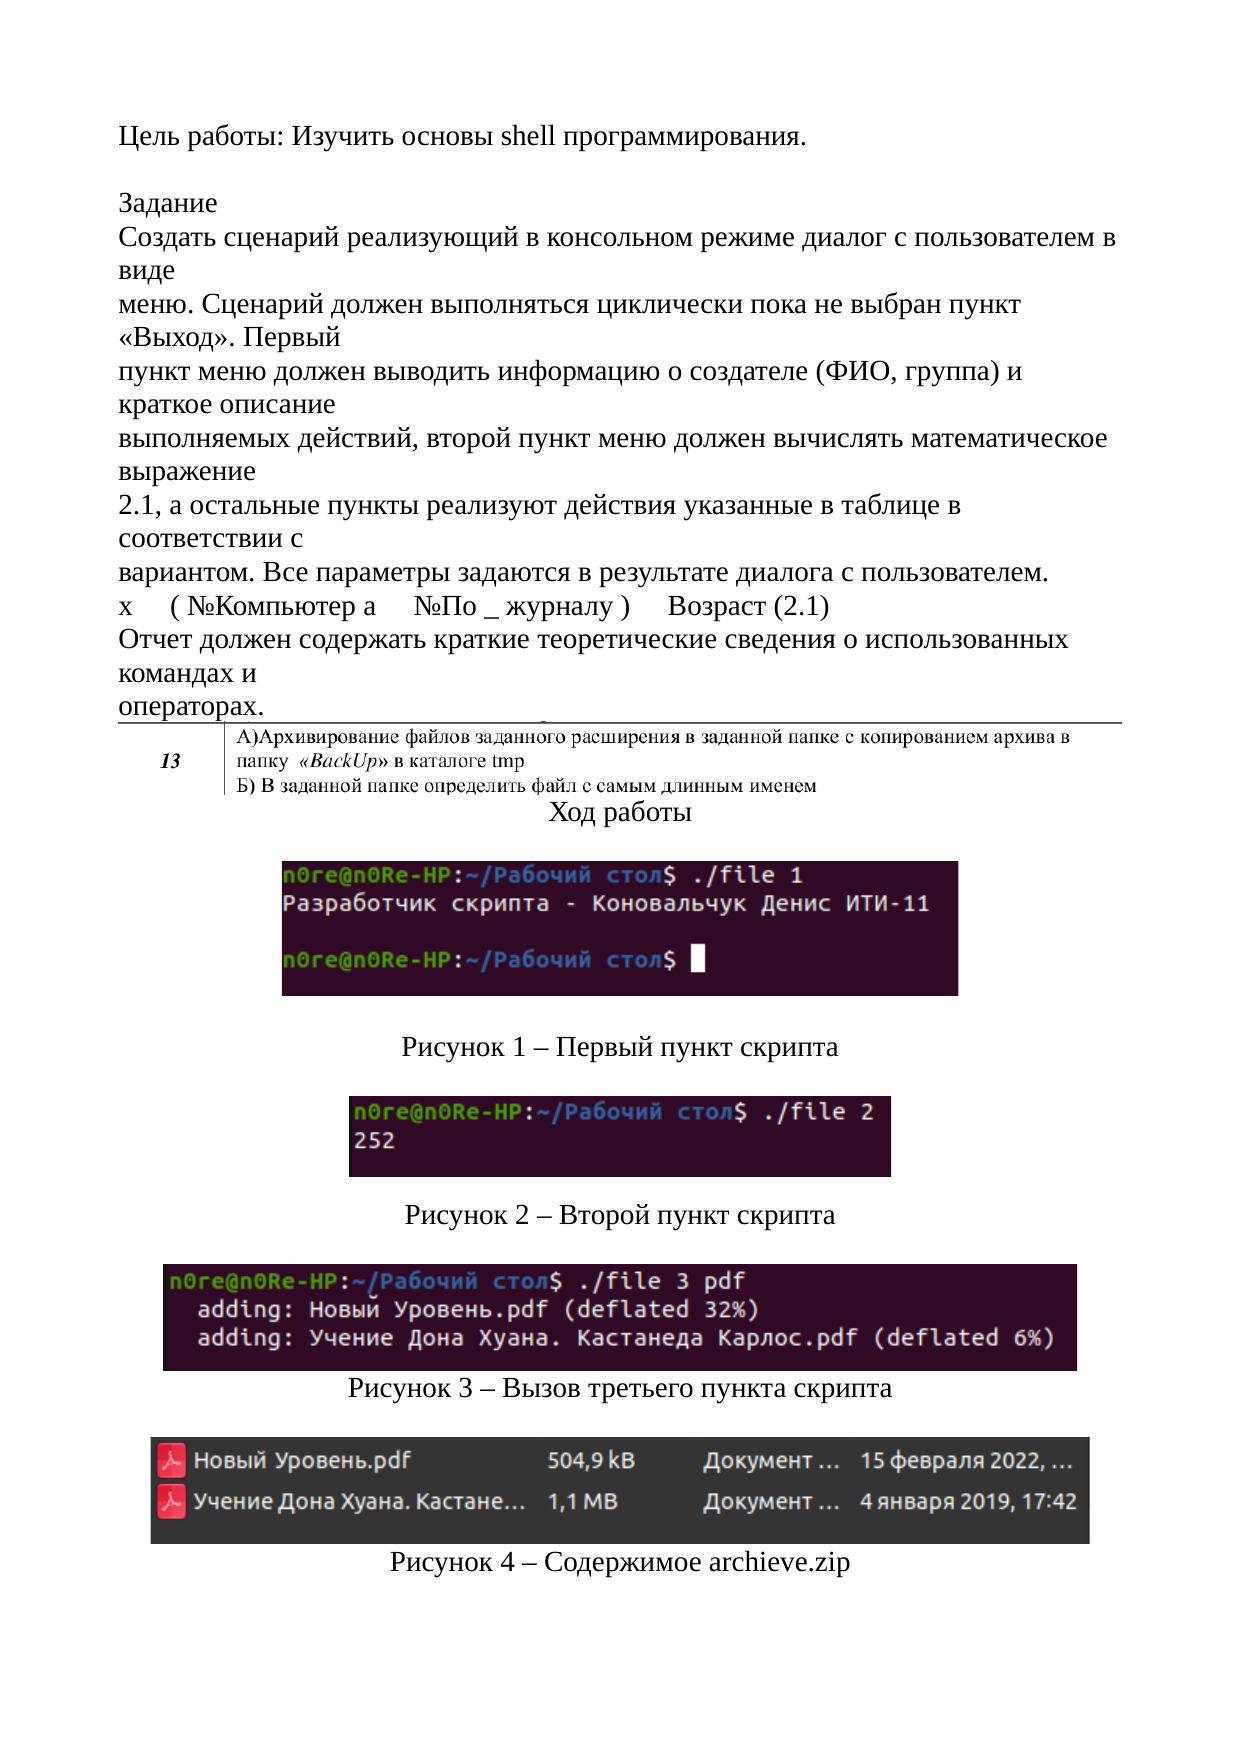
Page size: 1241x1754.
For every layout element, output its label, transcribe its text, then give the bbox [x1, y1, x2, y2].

text Рисунок 2 – Второй пункт скрипта [118, 1096, 1122, 1231]
picture [349, 1096, 892, 1177]
picture [281, 861, 959, 996]
text x  ( №Компьютер а  №По _ журналу )  Возраст (2.1) [118, 588, 1122, 621]
text операторах. [118, 688, 1122, 721]
text Цель работы: Изучить основы shell программирования. [118, 118, 1122, 152]
text 2.1, а остальные пункты реализуют действия указанные в таблице в соответствии с [118, 487, 1122, 554]
text Рисунок 3 – Вызов третьего пункта скрипта [118, 1264, 1122, 1404]
picture [118, 721, 1123, 795]
text Создать сценарий реализующий в консольном режиме диалог с пользователем в виде [118, 219, 1122, 286]
text Задание [118, 185, 1122, 219]
text Рисунок 1 – Первый пункт скрипта [118, 862, 1122, 1063]
text выполняемых действий, второй пункт меню должен вычислять математическое выражение [118, 420, 1122, 487]
text Отчет должен содержать краткие теоретические сведения о использованных командах и [118, 621, 1122, 688]
text меню. Сценарий должен выполняться циклически пока не выбран пункт «Выход». Первый [118, 286, 1122, 353]
text вариантом. Все параметры задаются в результате диалога с пользователем. [118, 554, 1122, 588]
text Ход работы [118, 795, 1122, 828]
picture [150, 1437, 1090, 1544]
text Рисунок 4 – Содержимое archieve.zip [118, 1437, 1122, 1577]
picture [163, 1264, 1078, 1371]
text пункт меню должен выводить информацию о создателе (ФИО, группа) и краткое описание [118, 353, 1122, 420]
